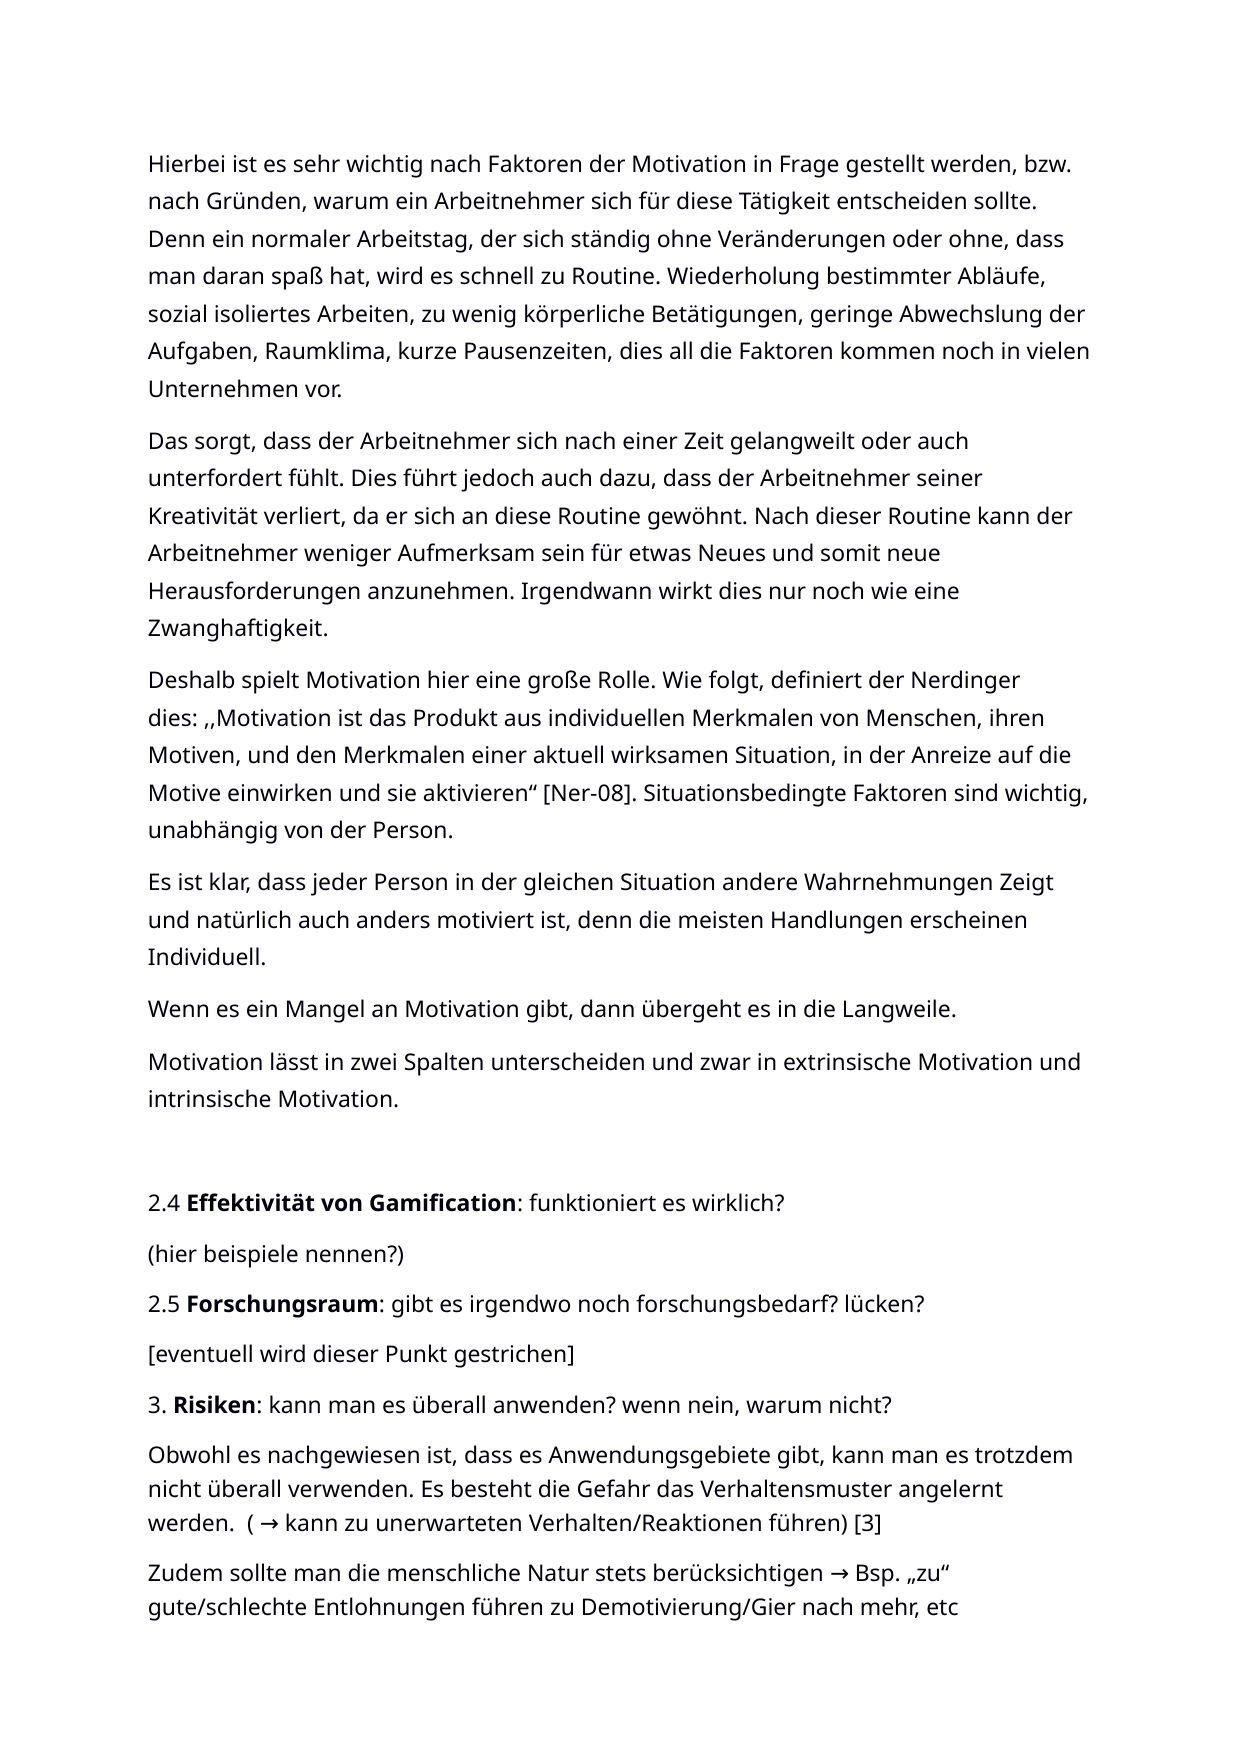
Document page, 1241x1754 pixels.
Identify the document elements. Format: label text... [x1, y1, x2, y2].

text [eventuell wird dieser Punkt gestrichen] [148, 1338, 1093, 1370]
list 2.4 Effektivität von Gamification: funktioniert es wirklich? [148, 1187, 1093, 1218]
text Wenn es ein Mangel an Motivation gibt, dann übergeht es in die Langweile. [148, 993, 1093, 1025]
text Es ist klar, dass jeder Person in der gleichen Situation andere Wahrnehmungen Zeigt und natürlich auch anders motiviert ist, denn die meisten Handlungen erscheinen Individuell. [148, 866, 1093, 973]
text Zudem sollte man die menschliche Natur stets berücksichtigen → Bsp. „zu“ gute/schlechte Entlohnungen führen zu Demotivierung/Gier nach mehr, etc [148, 1557, 1093, 1622]
text Hierbei ist es sehr wichtig nach Faktoren der Motivation in Frage gestellt werden, bzw. nach Gründen, warum ein Arbeitnehmer sich für diese Tätigkeit entscheiden sollte. Denn ein normaler Arbeitstag, der sich ständig ohne Veränderungen oder ohne, dass man daran spaß hat, wird es schnell zu Routine. Wiederholung bestimmter Abläufe, sozial isoliertes Arbeiten, zu wenig körperliche Betätigungen, geringe Abwechslung der Aufgaben, Raumklima, kurze Pausenzeiten, dies all die Faktoren kommen noch in vielen Unternehmen vor. [148, 148, 1093, 404]
text Motivation lässt in zwei Spalten unterscheiden und zwar in extrinsische Motivation und intrinsische Motivation. [148, 1046, 1093, 1114]
text 3. Risiken: kann man es überall anwenden? wenn nein, warum nicht? [148, 1389, 1093, 1420]
text Das sorgt, dass der Arbeitnehmer sich nach einer Zeit gelangweilt oder auch unterfordert fühlt. Dies führt jedoch auch dazu, dass der Arbeitnehmer seiner Kreativität verliert, da er sich an diese Routine gewöhnt. Nach dieser Routine kann der Arbeitnehmer weniger Aufmerksam sein für etwas Neues und somit neue Herausforderungen anzunehmen. Irgendwann wirkt dies nur noch wie eine Zwanghaftigkeit. [148, 425, 1093, 643]
text Deshalb spielt Motivation hier eine große Rolle. Wie folgt, definiert der Nerdinger dies: ,,Motivation ist das Produkt aus individuellen Merkmalen von Menschen, ihren Motiven, und den Merkmalen einer aktuell wirksamen Situation, in der Anreize auf die Motive einwirken und sie aktivieren“ [Ner-08]. Situationsbedingte Faktoren sind wichtig, unabhängig von der Person. [148, 664, 1093, 846]
text 2.5 Forschungsraum: gibt es irgendwo noch forschungsbedarf? lücken? [148, 1288, 1093, 1319]
text Obwohl es nachgewiesen ist, dass es Anwendungsgebiete gibt, kann man es trotzdem nicht überall verwenden. Es besteht die Gefahr das Verhaltensmuster angelernt werden. ( → kann zu unerwarteten Verhalten/Reaktionen führen) [3] [148, 1439, 1093, 1538]
text (hier beispiele nennen?) [148, 1238, 1093, 1269]
